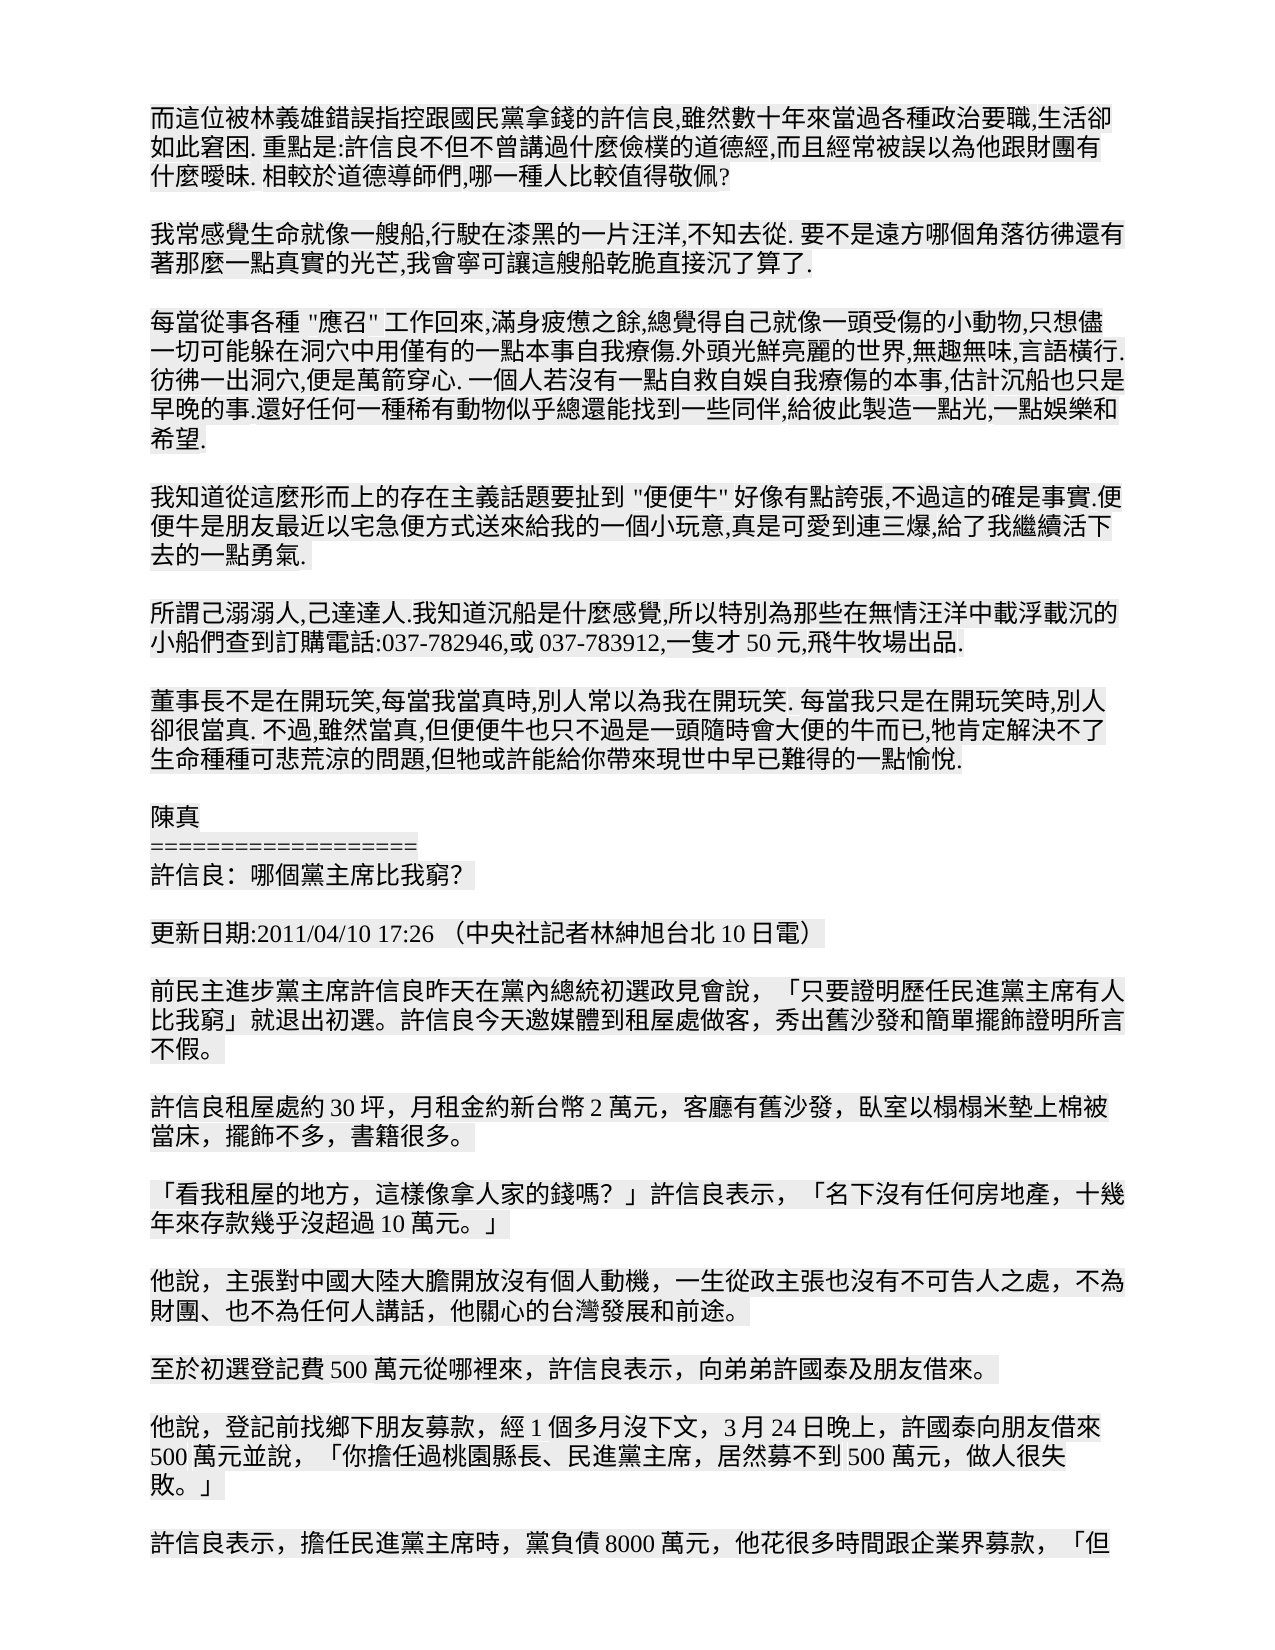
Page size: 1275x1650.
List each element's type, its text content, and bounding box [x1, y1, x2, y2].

text 基於做為朋友的最後一點道義,我就不點名了,況且事實上這樣的人選也不只一位. 我不想說出他們的名字,只能說他們大多全台無人不知無人不曉,而且個個頭上都穿戴著宛如聖人一般的道德光環或宗教桂冠,嘴上總是掛著各種道德辭彙而廣受台灣人尊崇,其中一個慣用詞就是 "儉樸". 我本來還蠻相信他們講的話,後來親自體驗各種所謂 "儉樸" 後,我就明白了.原來有錢人的標準跟我們一般人完全不一樣. 他們的儉樸是我就算用一輩子的努力奢侈也達不到其千百分之一的.即便是他們平常所使用的一枝筆,很可能都是一般人數月或數年的薪水,但他們卻用這樣的筆寫下 "儉樸" 二字告誡世人. 而這位被林義雄錯誤指控跟國民黨拿錢的許信良,雖然數十年來當過各種政治要職,生活卻如此窘困. 重點是:許信良不但不曾講過什麼儉樸的道德經,而且經常被誤以為他跟財團有什麼曖昧. 相較於道德導師們,哪一種人比較值得敬佩? 我常感覺生命就像一艘船,行駛在漆黑的一片汪洋,不知去從. 要不是遠方哪個角落彷彿還有著那麼一點真實的光芒,我會寧可讓這艘船乾脆直接沉了算了. 每當從事各種 "應召" 工作回來,滿身疲憊之餘,總覺得自己就像一頭受傷的小動物,只想儘一切可能躲在洞穴中用僅有的一點本事自我療傷.外頭光鮮亮麗的世界,無趣無味,言語橫行.彷彿一出洞穴,便是萬箭穿心. 一個人若沒有一點自救自娛自我療傷的本事,估計沉船也只是早晚的事.還好任何一種稀有動物似乎總還能找到一些同伴,給彼此製造一點光,一點娛樂和希望. 我知道從這麼形而上的存在主義話題要扯到 "便便牛" 好像有點誇張,不過這的確是事實.便便牛是朋友最近以宅急便方式送來給我的一個小玩意,真是可愛到連三爆,給了我繼續活下去的一點勇氣. 所謂己溺溺人,己達達人.我知道沉船是什麼感覺,所以特別為那些在無情汪洋中載浮載沉的小船們查到訂購電話:037-782946,或037-783912,一隻才50元,飛牛牧場出品. 董事長不是在開玩笑,每當我當真時,別人常以為我在開玩笑. 每當我只是在開玩笑時,別人卻很當真. 不過,雖然當真,但便便牛也只不過是一頭隨時會大便的牛而已,牠肯定解決不了生命種種可悲荒涼的問題,但牠或許能給你帶來現世中早已難得的一點愉悅. 陳真 =================== 許信良：哪個黨主席比我窮？ 更新日期:2011/04/10 17:26 （中央社記者林紳旭台北10日電） 前民主進步黨主席許信良昨天在黨內總統初選政見會說，「只要證明歷任民進黨主席有人比我窮」就退出初選。許信良今天邀媒體到租屋處做客，秀出舊沙發和簡單擺飾證明所言不假。 許信良租屋處約30坪，月租金約新台幣2 萬元，客廳有舊沙發，臥室以榻榻米墊上棉被當床，擺飾不多，書籍很多。 「看我租屋的地方，這樣像拿人家的錢嗎？」許信良表示，「名下沒有任何房地產，十幾年來存款幾乎沒超過10萬元。」 他說，主張對中國大陸大膽開放沒有個人動機，一生從政主張也沒有不可告人之處，不為財團、也不為任何人講話，他關心的台灣發展和前途。 至於初選登記費500 萬元從哪裡來，許信良表示，向弟弟許國泰及朋友借來。 他說，登記前找鄉下朋友募款，經1 個多月沒下文，3月24日晚上，許國泰向朋友借來500萬元並說，「你擔任過桃園縣長、民進黨主席，居然募不到500 萬元，做人很失敗。」 許信良表示，擔任民進黨主席時，黨負債8000萬元，他花很多時間跟企業界募款，「但是我跟企業界人士沒有私下往來」。 他說，「我不是叫窮，而是說我有跟人家拿錢嗎？」有媒體記者打開許信良的冰箱，裡面有橘子皮。許信良笑說，「一來可以除臭，二來可以泡茶喝。」1000410 --------- 許信良：歷任主席 誰比我窮 更新日期:2011/04/10 04:15 記者曾雅玲／台北報導 「以一生準備當總統」、七十歲的民進黨前主席許信良，昨天在黨內總統初選政見會舉英國前首相邱吉爾、法國前總統戴高樂及中國鄧小平等人為例，認為國家領導人需要進步的思維，年輕世代的思維不一定比老世代更進步。作結論時，他更以邱吉爾六次進出不同政黨，還被當成民族救星，為自己一生的政治色彩轉變辯護。 許信良還公開挑戰：只要有人證明歷任民進黨主席中，有人比他更窮，他就退出此次初選；更邀請媒體今天早上到他關渡家中，採訪十年來他過著什麼樣的生活。 許信良以「大膽西進、對陸開放並確保現狀」為兩岸政策主軸。他對比旺旺、康師傅與統一企業當年大膽西進，在兩岸具影響力，宏碁集團創辦人施振榮乖乖奉守「戒急用忍」，卻可能錯過發展為全球最大電子企業的良機，主張全面開放陸資、陸客與陸生。 許信良並提出「扶弱濟貧、社福優先」的內政方針。他說，台灣許多人因失業活不下去，二○○一至二○○八年自殺死亡人數是九二一大地震死亡人數的八倍多。為解決年輕人不敢生孩子的「國安問題」，他主張開徵證券交易所得稅與土地交易稅，來支付一年約需三千億的失業津貼與養育津貼。 [150, 75, 1125, 1558]
